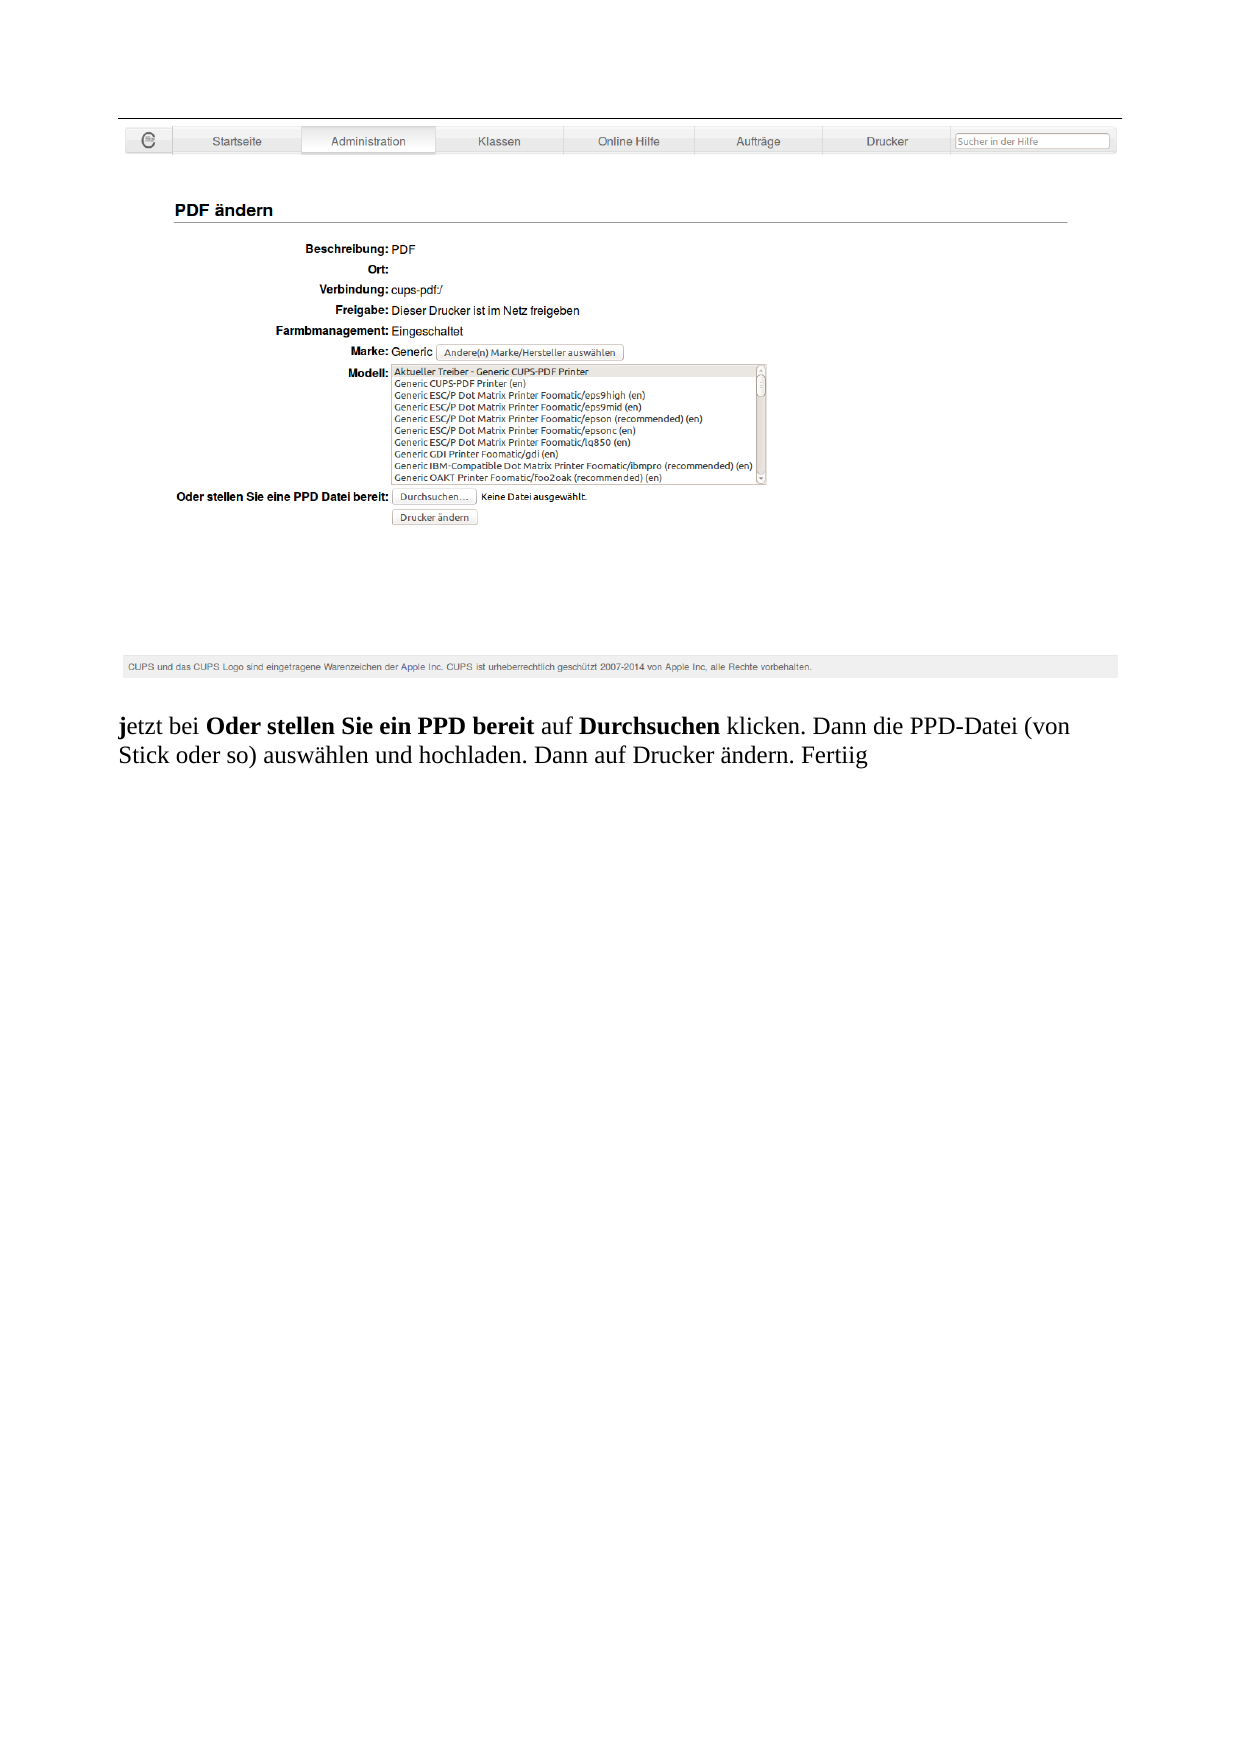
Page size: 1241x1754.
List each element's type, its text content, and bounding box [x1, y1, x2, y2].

picture [118, 118, 1123, 683]
text jetzt bei Oder stellen Sie ein PPD bereit auf Durchsuchen klicken. Dann die PPD-Datei (von Stick oder so) auswählen und hochladen. Dann auf Drucker ändern. Fertiig [118, 711, 1122, 769]
